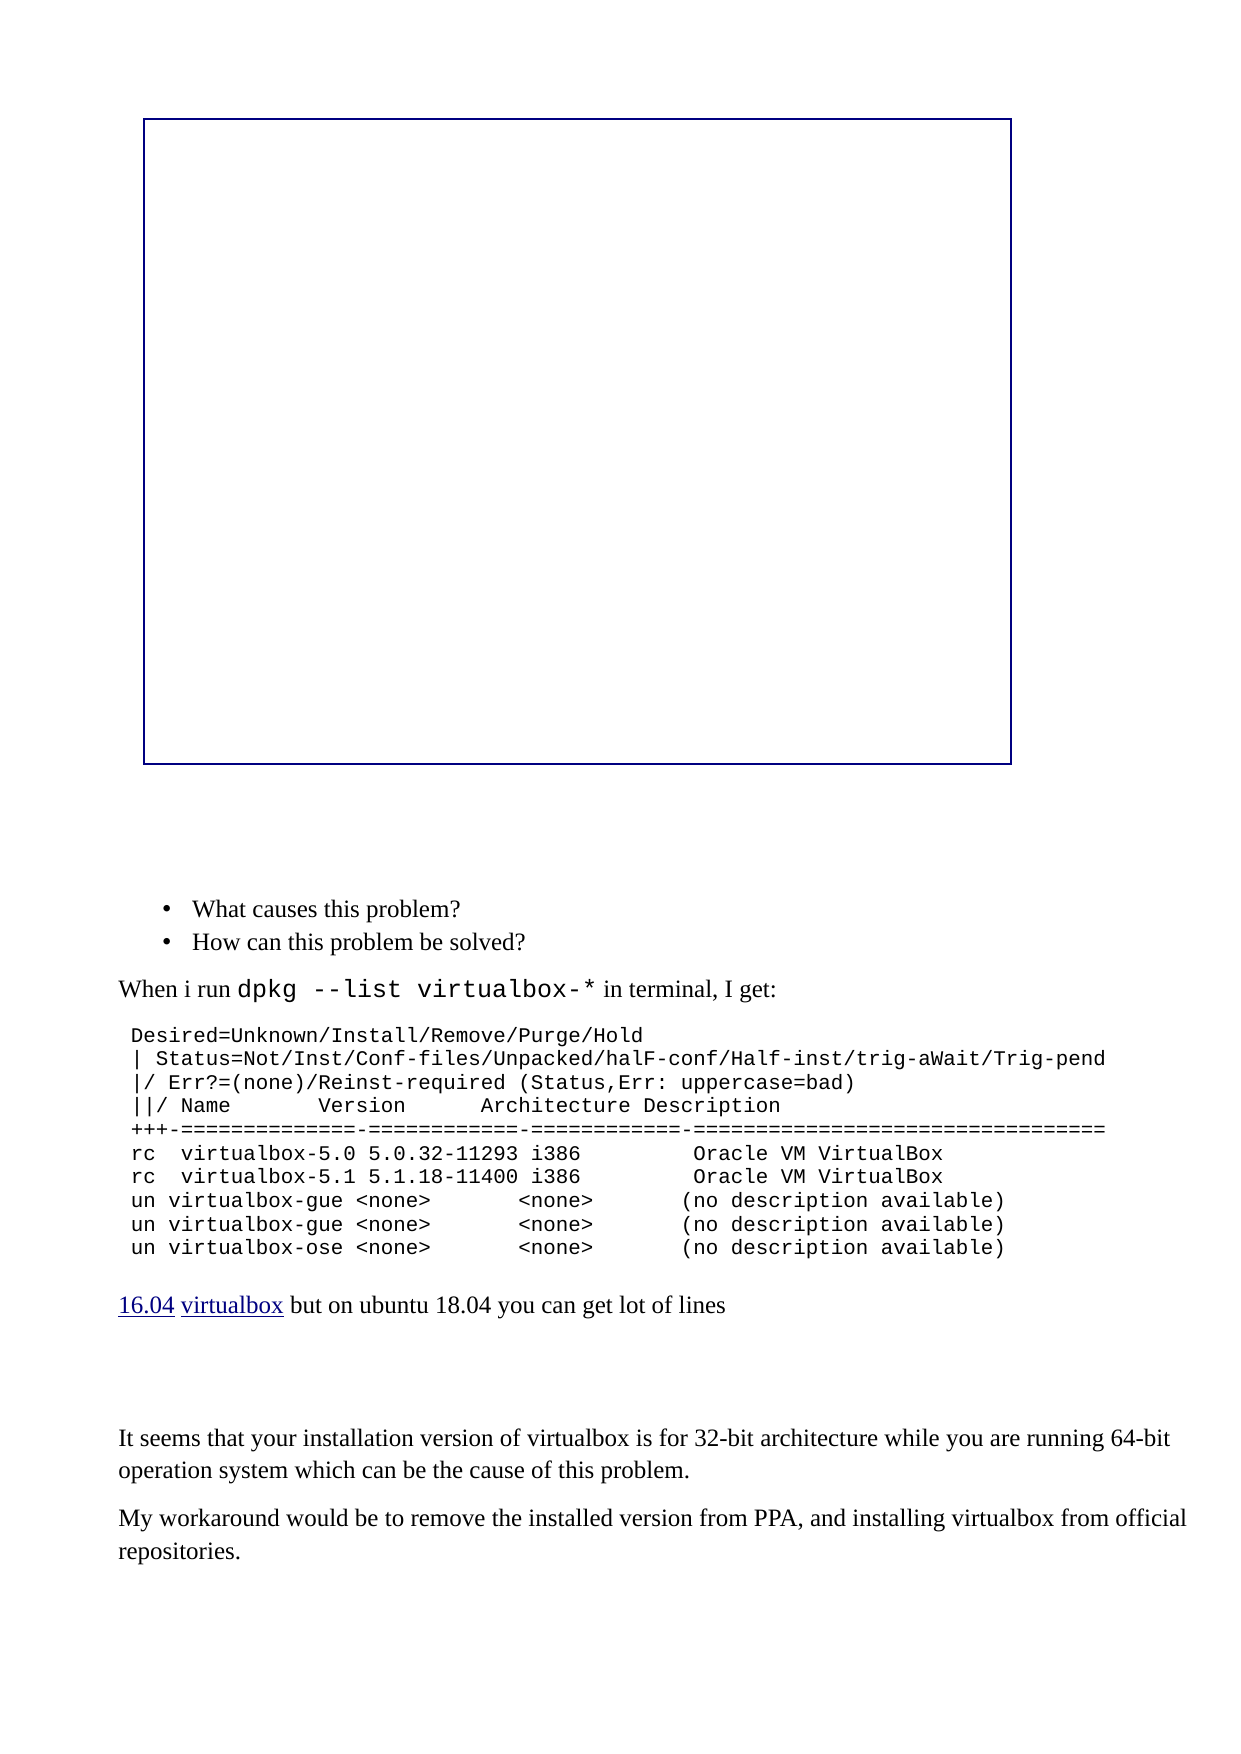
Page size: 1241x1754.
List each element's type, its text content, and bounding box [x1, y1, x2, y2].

list How can this problem be solved? [162, 927, 1210, 956]
text | Status=Not/Inst/Conf-files/Unpacked/halF-conf/Half-inst/trig-aWait/Trig-pend [118, 1048, 1210, 1072]
text |/ Err?=(none)/Reinst-required (Status,Err: uppercase=bad) [118, 1072, 1210, 1096]
text rc virtualbox-5.1 5.1.18-11400 i386 Oracle VM VirtualBox [118, 1166, 1210, 1190]
text It seems that your installation version of virtualbox is for 32-bit architecture while you are running 64-bit operation system which can be the cause of this problem. [118, 1423, 1210, 1484]
text 16.04 virtualbox but on ubuntu 18.04 you can get lot of lines [118, 1291, 1210, 1319]
list What causes this problem? [162, 894, 1210, 923]
text ||/ Name Version Architecture Description [118, 1096, 1210, 1119]
text un virtualbox-gue <none> <none> (no description available) [118, 1214, 1210, 1237]
text un virtualbox-gue <none> <none> (no description available) [118, 1190, 1210, 1214]
text un virtualbox-ose <none> <none> (no description available) [118, 1237, 1210, 1261]
text My workaround would be to remove the installed version from PPA, and installing virtualbox from official repositories. [118, 1503, 1210, 1565]
text Desired=Unknown/Install/Remove/Purge/Hold [118, 1024, 1210, 1048]
text When i run dpkg --list virtualbox-* in terminal, I get: [118, 974, 1210, 1005]
text rc virtualbox-5.0 5.0.32-11293 i386 Oracle VM VirtualBox [118, 1143, 1210, 1166]
text +++-==============-============-============-================================= [118, 1119, 1210, 1143]
